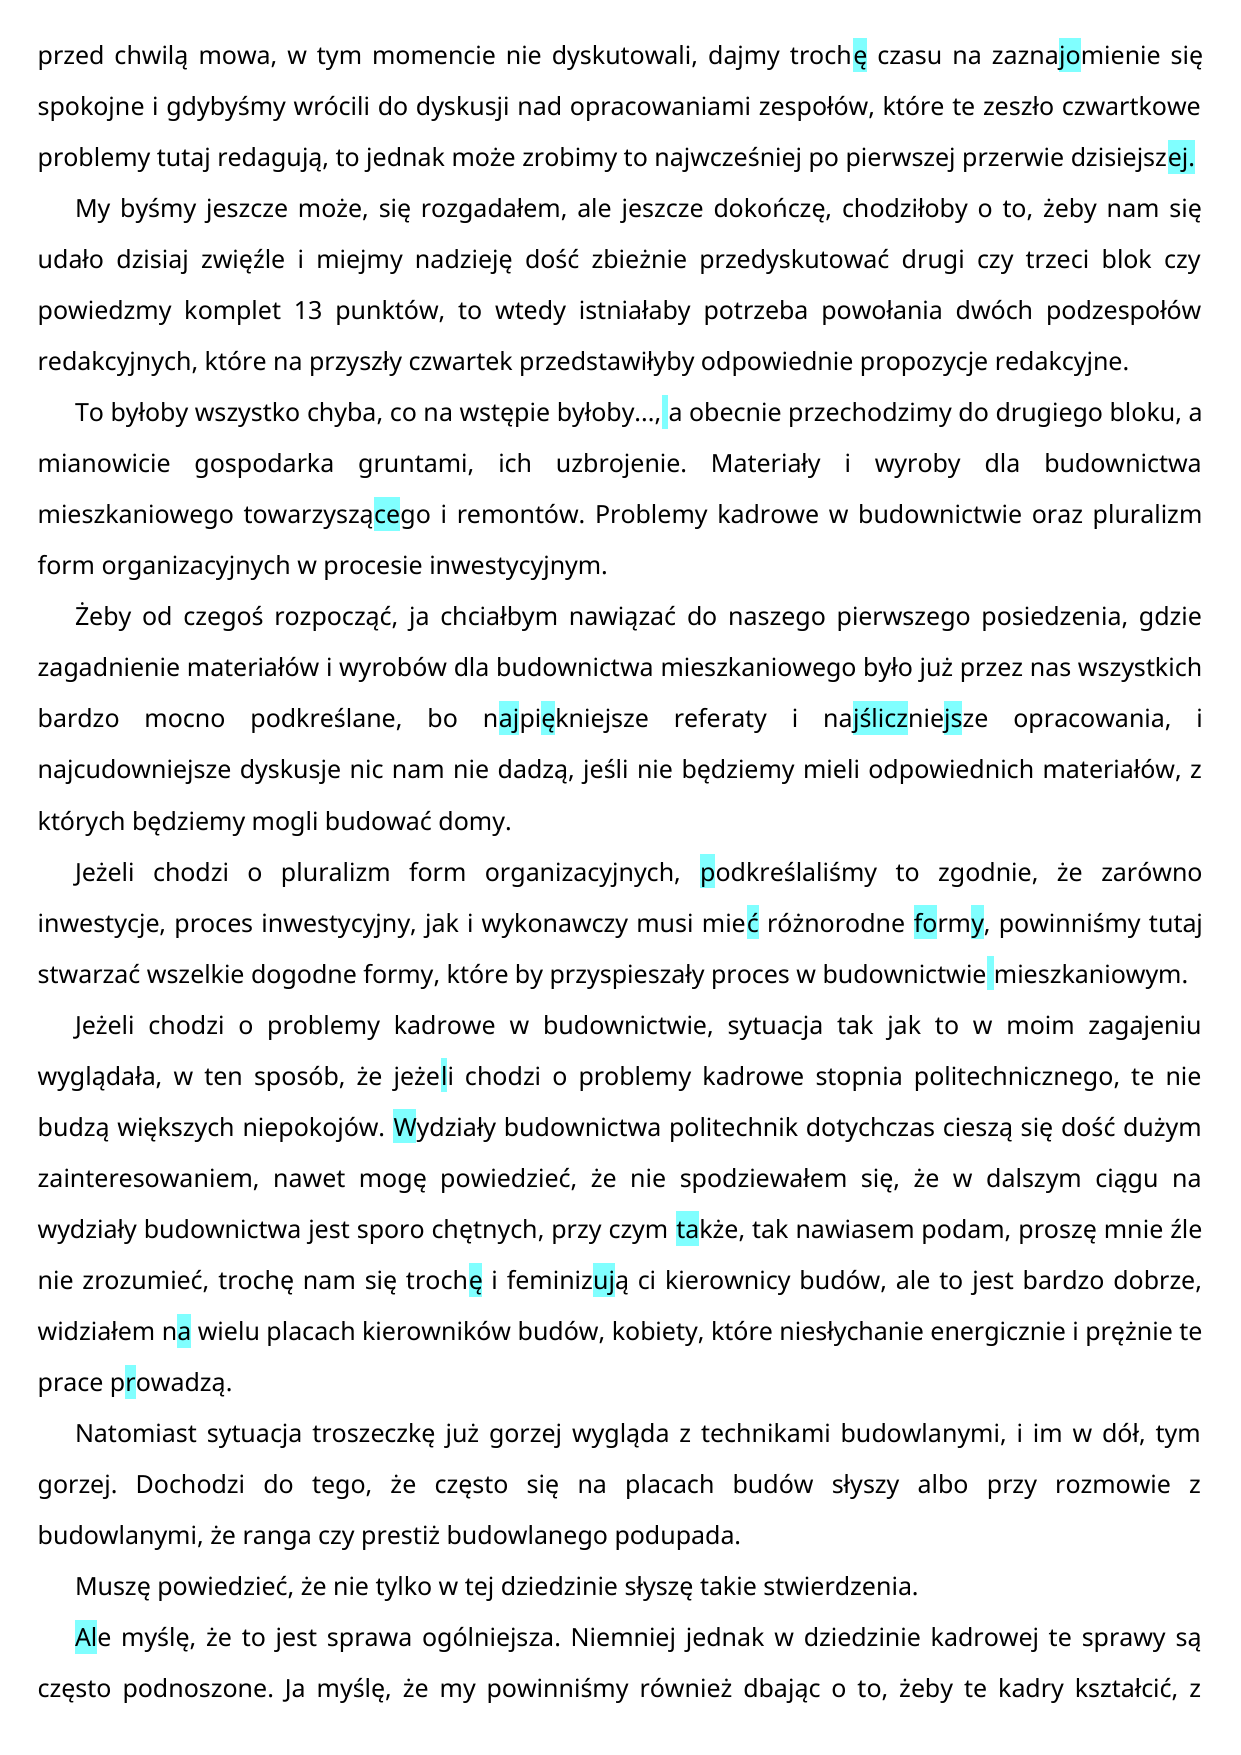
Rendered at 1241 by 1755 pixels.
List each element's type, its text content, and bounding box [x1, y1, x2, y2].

text Jeżeli chodzi o problemy kadrowe w budownictwie, sytuacja tak jak to w moim zagajeniu wyglądała, w ten sposób, że jeżeli chodzi o problemy kadrowe stopnia politechnicznego, te nie budzą większych niepokojów. Wydziały budownictwa politechnik dotychczas cieszą się dość dużym zainteresowaniem, nawet mogę powiedzieć, że nie spodziewałem się, że w dalszym ciągu na wydziały budownictwa jest sporo chętnych, przy czym także, tak nawiasem podam, proszę mnie źle nie zrozumieć, trochę nam się trochę i feminizują ci kierownicy budów, ale to jest bardzo dobrze, widziałem na wielu placach kierowników budów, kobiety, które niesłychanie energicznie i prężnie te prace prowadzą. [37, 1007, 1203, 1399]
text Ale myślę, że to jest sprawa ogólniejsza. Niemniej jednak w dziedzinie kadrowej te sprawy są często podnoszone. Ja myślę, że my powinniśmy również dbając o to, żeby te kadry kształcić, z [37, 1620, 1203, 1705]
text My byśmy jeszcze może, się rozgadałem, ale jeszcze dokończę, chodziłoby o to, żeby nam się udało dzisiaj zwięźle i miejmy nadzieję dość zbieżnie przedyskutować drugi czy trzeci blok czy powiedzmy komplet 13 punktów, to wtedy istniałaby potrzeba powołania dwóch podzespołów redakcyjnych, które na przyszły czwartek przedstawiłyby odpowiednie propozycje redakcyjne. [37, 191, 1203, 378]
text Natomiast sytuacja troszeczkę już gorzej wygląda z technikami budowlanymi, i im w dół, tym gorzej. Dochodzi do tego, że często się na placach budów słyszy albo przy rozmowie z budowlanymi, że ranga czy prestiż budowlanego podupada. [37, 1416, 1203, 1552]
text To byłoby wszystko chyba, co na wstępie byłoby..., a obecnie przechodzimy do drugiego bloku, a mianowicie gospodarka gruntami, ich uzbrojenie. Materiały i wyroby dla budownictwa mieszkaniowego towarzyszącego i remontów. Problemy kadrowe w budownictwie oraz pluralizm form organizacyjnych w procesie inwestycyjnym. [37, 395, 1203, 582]
text Muszę powiedzieć, że nie tylko w tej dziedzinie słyszę takie stwierdzenia. [37, 1569, 1203, 1603]
text Jeżeli chodzi o pluralizm form organizacyjnych, podkreślaliśmy to zgodnie, że zarówno inwestycje, proces inwestycyjny, jak i wykonawczy musi mieć różnorodne formy, powinniśmy tutaj stwarzać wszelkie dogodne formy, które by przyspieszały proces w budownictwie mieszkaniowym. [37, 854, 1203, 990]
text Żeby od czegoś rozpocząć, ja chciałbym nawiązać do naszego pierwszego posiedzenia, gdzie zagadnienie materiałów i wyrobów dla budownictwa mieszkaniowego było już przez nas wszystkich bardzo mocno podkreślane, bo najpiękniejsze referaty i najśliczniejsze opracowania, i najcudowniejsze dyskusje nic nam nie dadzą, jeśli nie będziemy mieli odpowiednich materiałów, z których będziemy mogli budować domy. [37, 599, 1203, 837]
text przed chwilą mowa, w tym momencie nie dyskutowali, dajmy trochę czasu na zaznajomienie się spokojne i gdybyśmy wrócili do dyskusji nad opracowaniami zespołów, które te zeszło czwartkowe problemy tutaj redagują, to jednak może zrobimy to najwcześniej po pierwszej przerwie dzisiejszej. [37, 37, 1203, 174]
